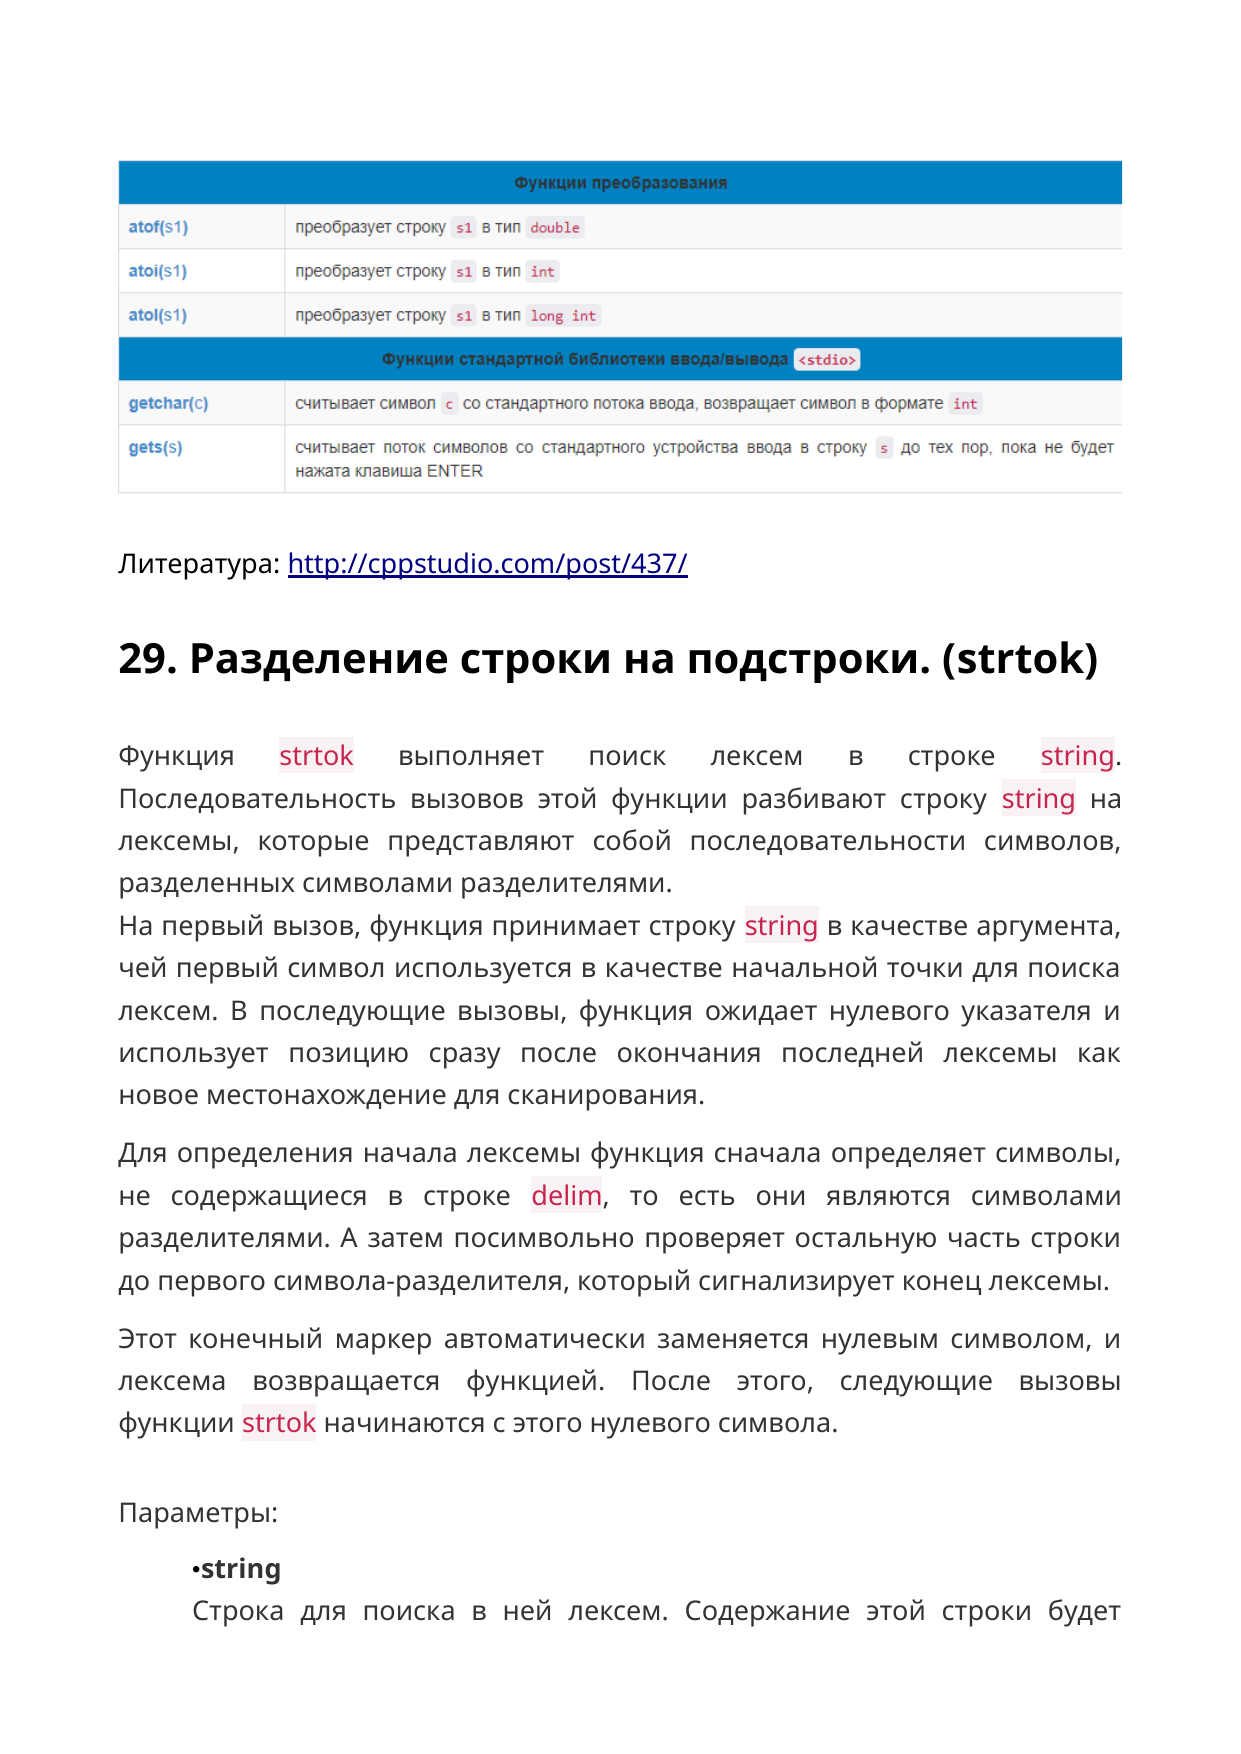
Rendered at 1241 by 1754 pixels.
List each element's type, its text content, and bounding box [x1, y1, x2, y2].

picture [517, 356, 525, 367]
subtitle Параметры: [118, 1493, 1122, 1530]
picture [770, 356, 779, 366]
picture [425, 356, 433, 366]
picture [548, 356, 553, 364]
picture [591, 355, 608, 364]
picture [612, 356, 619, 364]
text 29. Разделение строки на подстроки. (strtok) [118, 629, 1122, 686]
picture [540, 180, 546, 188]
picture [681, 180, 694, 188]
picture [714, 356, 722, 364]
picture [398, 356, 404, 368]
picture [579, 180, 586, 188]
picture [781, 356, 787, 364]
picture [657, 356, 664, 364]
picture [407, 356, 414, 364]
picture [751, 356, 768, 364]
picture [737, 356, 748, 364]
text На первый вызов, функция принимает строку string в качестве аргумента, чей первый символ используется в качестве начальной точки для поиска лексем. В последующие вызовы, функция ожидает нулевого указателя и использует позицию сразу после окончания последней лексемы как новое местонахождение для сканирования. [118, 906, 1122, 1113]
picture [556, 356, 563, 364]
text Литература: http://cppstudio.com/post/437/ [118, 544, 1122, 581]
picture [417, 356, 423, 364]
picture [639, 356, 646, 364]
picture [530, 180, 537, 191]
text Функция strtok выполняет поиск лексем в строке string. Последовательность вызовов этой функции разбивают строку string на лексемы, которые представляют собой последовательности символов, разделенных символами разделителями. [118, 737, 1122, 901]
picture [655, 180, 660, 188]
picture [643, 180, 651, 191]
picture [692, 356, 710, 366]
picture [570, 355, 578, 364]
text Этот конечный маркер автоматически заменяется нулевым символом, и лексема возвращается функцией. После этого, следующие вызовы функции strtok начинаются с этого нулевого символа. [118, 1319, 1122, 1441]
picture [469, 356, 476, 364]
picture [436, 356, 443, 364]
text Для определения начала лексемы функция сначала определяет символы, не содержащиеся в строке delim, то есть они являются символами разделителями. А затем посимвольно проверяет остальную часть строки до первого символа-разделителя, который сигнализирует конец лексемы. [118, 1134, 1122, 1298]
picture [384, 354, 395, 364]
picture [526, 356, 533, 364]
picture [568, 180, 576, 188]
picture [508, 356, 514, 364]
picture [536, 356, 543, 364]
picture [558, 180, 566, 190]
picture [118, 160, 1123, 497]
picture [672, 356, 679, 364]
picture [624, 356, 629, 364]
picture [631, 356, 637, 364]
picture [478, 356, 484, 364]
list string Строка для поиска в ней лексем. Содержание этой строки будет [118, 1549, 1122, 1628]
picture [700, 180, 707, 188]
picture [516, 178, 528, 187]
picture [446, 356, 454, 364]
picture [720, 180, 727, 188]
picture [460, 356, 468, 364]
picture [726, 356, 734, 364]
picture [682, 356, 690, 364]
picture [603, 179, 640, 191]
picture [581, 356, 588, 364]
picture [593, 180, 600, 188]
picture [487, 356, 506, 366]
picture [663, 180, 678, 188]
picture [794, 349, 860, 370]
